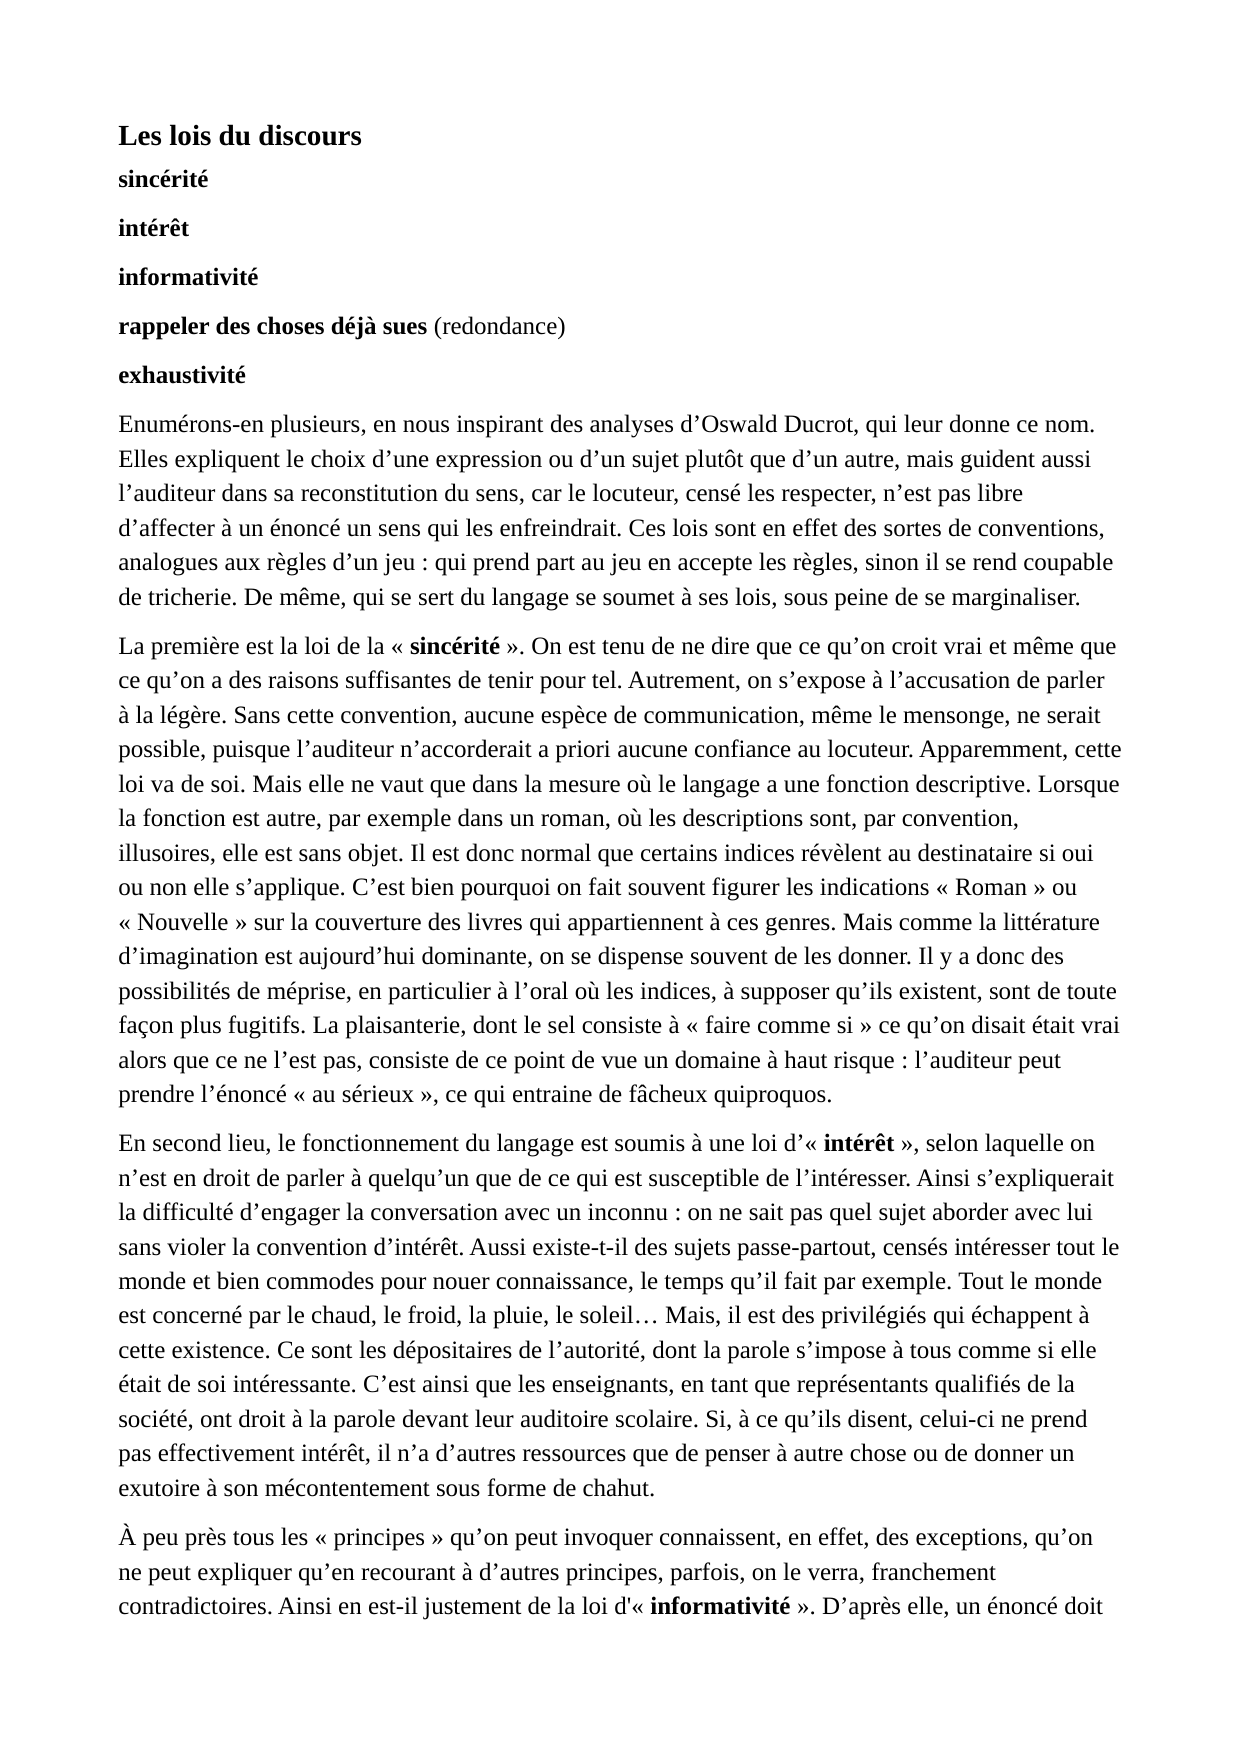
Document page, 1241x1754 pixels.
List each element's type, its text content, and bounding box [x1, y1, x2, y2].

text À peu près tous les « principes » qu’on peut invoquer connaissent, en effet, des exceptions, qu’on ne peut expliquer qu’en recourant à d’autres principes, parfois, on le verra, franchement contradictoires. Ainsi en est-il justement de la loi d'« informativité ». D’après elle, un énoncé doit [118, 1522, 1122, 1620]
text rappeler des choses déjà sues (redondance) [118, 311, 1122, 340]
text exhaustivité [118, 360, 1122, 389]
text Enumérons-en plusieurs, en nous inspirant des analyses d’Oswald Ducrot, qui leur donne ce nom. Elles expliquent le choix d’une expression ou d’un sujet plutôt que d’un autre, mais guident aussi l’auditeur dans sa reconstitution du sens, car le locuteur, censé les respecter, n’est pas libre d’affecter à un énoncé un sens qui les enfreindrait. Ces lois sont en effet des sortes de conventions, analogues aux règles d’un jeu : qui prend part au jeu en accepte les règles, sinon il se rend coupable de tricherie. De même, qui se sert du langage se soumet à ses lois, sous peine de se marginaliser. [118, 409, 1122, 611]
text informativité [118, 262, 1122, 291]
text sincérité [118, 164, 1122, 193]
subtitle Les lois du discours [118, 118, 1122, 152]
text intérêt [118, 213, 1122, 242]
text La première est la loi de la « sincérité ». On est tenu de ne dire que ce qu’on croit vrai et même que ce qu’on a des raisons suffisantes de tenir pour tel. Autrement, on s’expose à l’accusation de parler à la légère. Sans cette convention, aucune espèce de communication, même le mensonge, ne serait possible, puisque l’auditeur n’accorderait a priori aucune confiance au locuteur. Apparemment, cette loi va de soi. Mais elle ne vaut que dans la mesure où le langage a une fonction descriptive. Lorsque la fonction est autre, par exemple dans un roman, où les descriptions sont, par convention, illusoires, elle est sans objet. Il est donc normal que certains indices révèlent au destinataire si oui ou non elle s’applique. C’est bien pourquoi on fait souvent figurer les indications « Roman » ou « Nouvelle » sur la couverture des livres qui appartiennent à ces genres. Mais comme la littérature d’imagination est aujourd’hui dominante, on se dispense souvent de les donner. Il y a donc des possibilités de méprise, en particulier à l’oral où les indices, à supposer qu’ils existent, sont de toute façon plus fugitifs. La plaisanterie, dont le sel consiste à « faire comme si » ce qu’on disait était vrai alors que ce ne l’est pas, consiste de ce point de vue un domaine à haut risque : l’auditeur peut prendre l’énoncé « au sérieux », ce qui entraine de fâcheux quiproquos. [118, 631, 1122, 1108]
text En second lieu, le fonctionnement du langage est soumis à une loi d’« intérêt », selon laquelle on n’est en droit de parler à quelqu’un que de ce qui est susceptible de l’intéresser. Ainsi s’expliquerait la difficulté d’engager la conversation avec un inconnu : on ne sait pas quel sujet aborder avec lui sans violer la convention d’intérêt. Aussi existe-t-il des sujets passe-partout, censés intéresser tout le monde et bien commodes pour nouer connaissance, le temps qu’il fait par exemple. Tout le monde est concerné par le chaud, le froid, la pluie, le soleil… Mais, il est des privilégiés qui échappent à cette existence. Ce sont les dépositaires de l’autorité, dont la parole s’impose à tous comme si elle était de soi intéressante. C’est ainsi que les enseignants, en tant que représentants qualifiés de la société, ont droit à la parole devant leur auditoire scolaire. Si, à ce qu’ils disent, celui-ci ne prend pas effectivement intérêt, il n’a d’autres ressources que de penser à autre chose ou de donner un exutoire à son mécontentement sous forme de chahut. [118, 1128, 1122, 1502]
